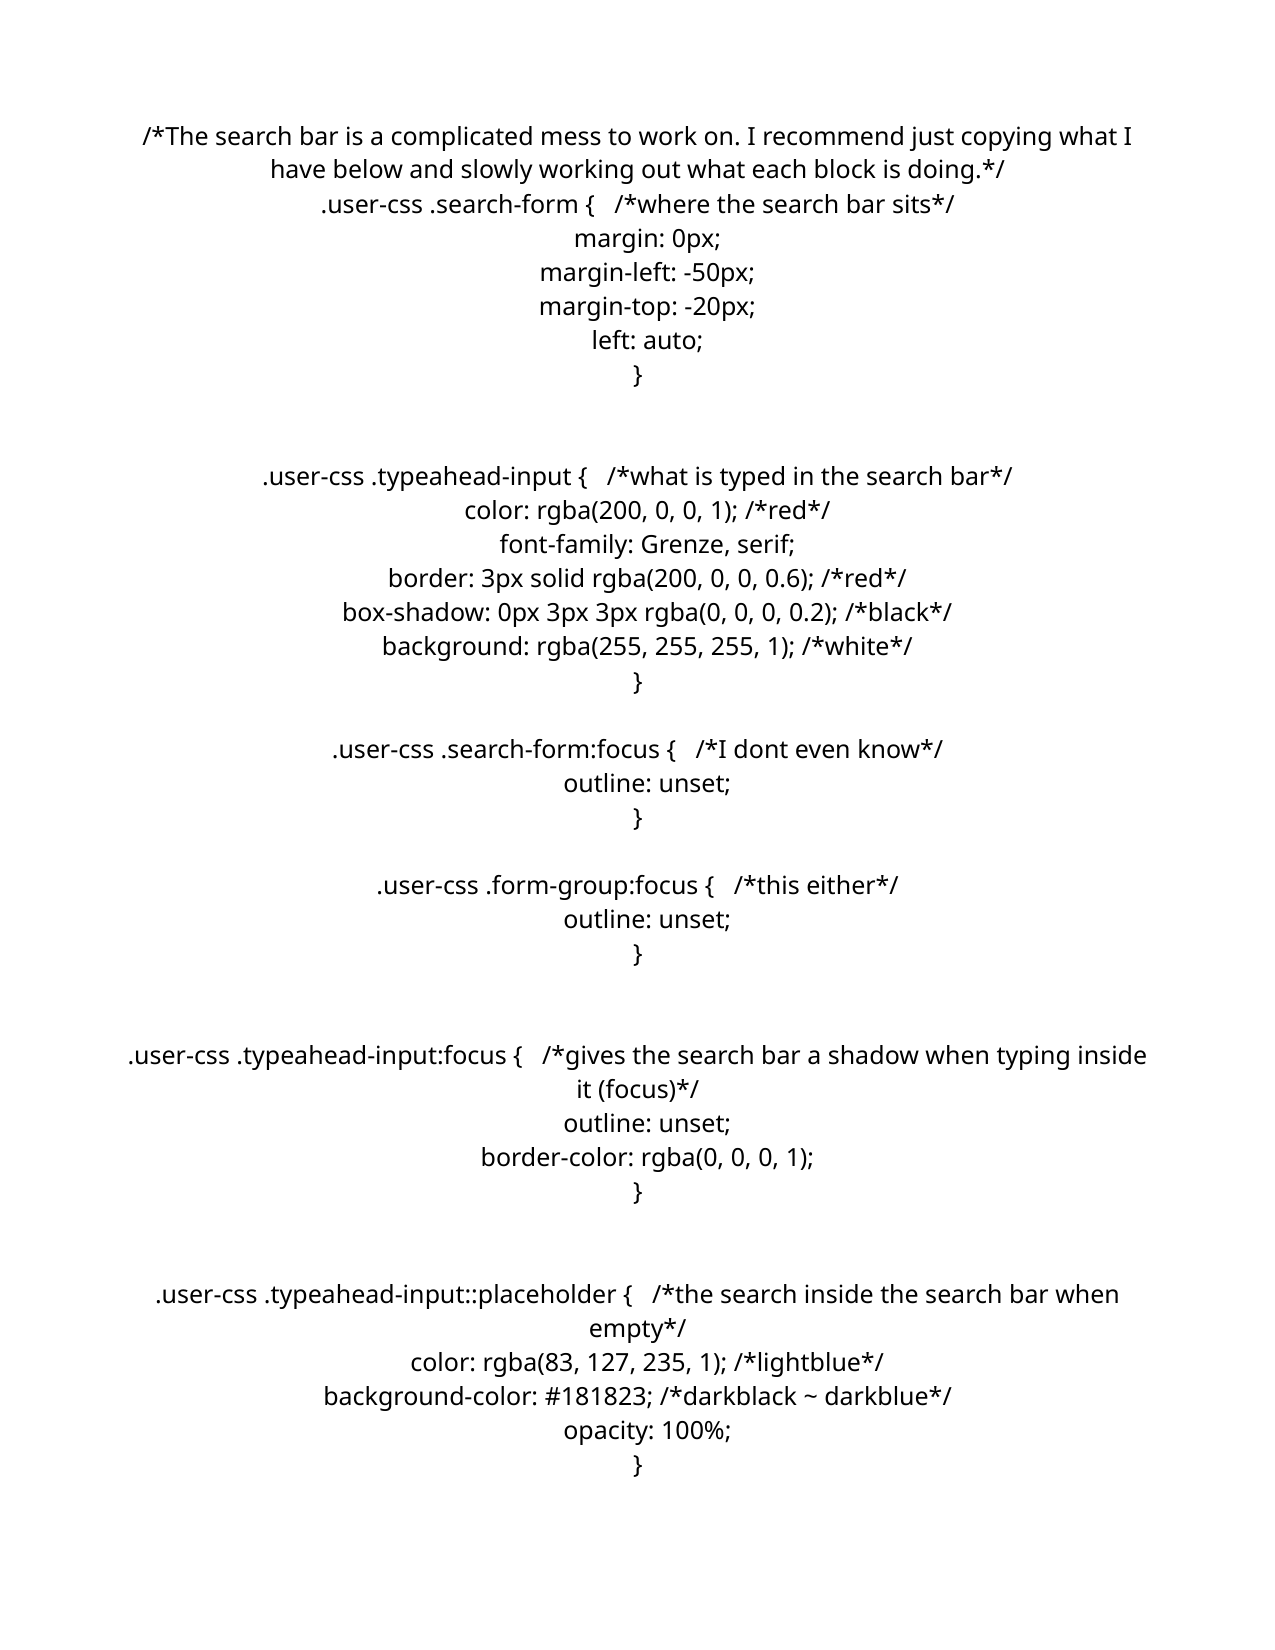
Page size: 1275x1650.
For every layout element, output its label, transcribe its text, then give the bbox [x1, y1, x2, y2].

text left: auto; [118, 322, 1157, 357]
text box-shadow: 0px 3px 3px rgba(0, 0, 0, 0.2); /*black*/ [118, 595, 1157, 629]
text background-color: #181823; /*darkblack ~ darkblue*/ [118, 1378, 1157, 1412]
text .user-css .search-form:focus { /*I dont even know*/ [118, 731, 1157, 765]
text .user-css .search-form { /*where the search bar sits*/ [118, 186, 1157, 220]
text outline: unset; [118, 765, 1157, 799]
text outline: unset; [118, 1106, 1157, 1140]
text .user-css .typeahead-input { /*what is typed in the search bar*/ [118, 459, 1157, 493]
text } [118, 1447, 1157, 1481]
text font-family: Grenze, serif; [118, 527, 1157, 561]
text } [118, 936, 1157, 970]
text border-color: rgba(0, 0, 0, 1); [118, 1140, 1157, 1174]
text color: rgba(200, 0, 0, 1); /*red*/ [118, 493, 1157, 527]
text /*The search bar is a complicated mess to work on. I recommend just copying what I have below and slowly working out what each block is doing.*/ [118, 118, 1157, 186]
text .user-css .typeahead-input:focus { /*gives the search bar a shadow when typing inside it (focus)*/ [118, 1038, 1157, 1106]
text color: rgba(83, 127, 235, 1); /*lightblue*/ [118, 1344, 1157, 1378]
text .user-css .form-group:focus { /*this either*/ [118, 867, 1157, 902]
text } [118, 799, 1157, 833]
text border: 3px solid rgba(200, 0, 0, 0.6); /*red*/ [118, 561, 1157, 595]
text } [118, 1174, 1157, 1208]
text margin: 0px; [118, 220, 1157, 254]
text .user-css .typeahead-input::placeholder { /*the search inside the search bar when empty*/ [118, 1276, 1157, 1344]
text background: rgba(255, 255, 255, 1); /*white*/ [118, 629, 1157, 663]
text opacity: 100%; [118, 1412, 1157, 1447]
text outline: unset; [118, 902, 1157, 936]
text } [118, 357, 1157, 391]
text } [118, 663, 1157, 697]
text margin-top: -20px; [118, 288, 1157, 322]
text margin-left: -50px; [118, 254, 1157, 288]
